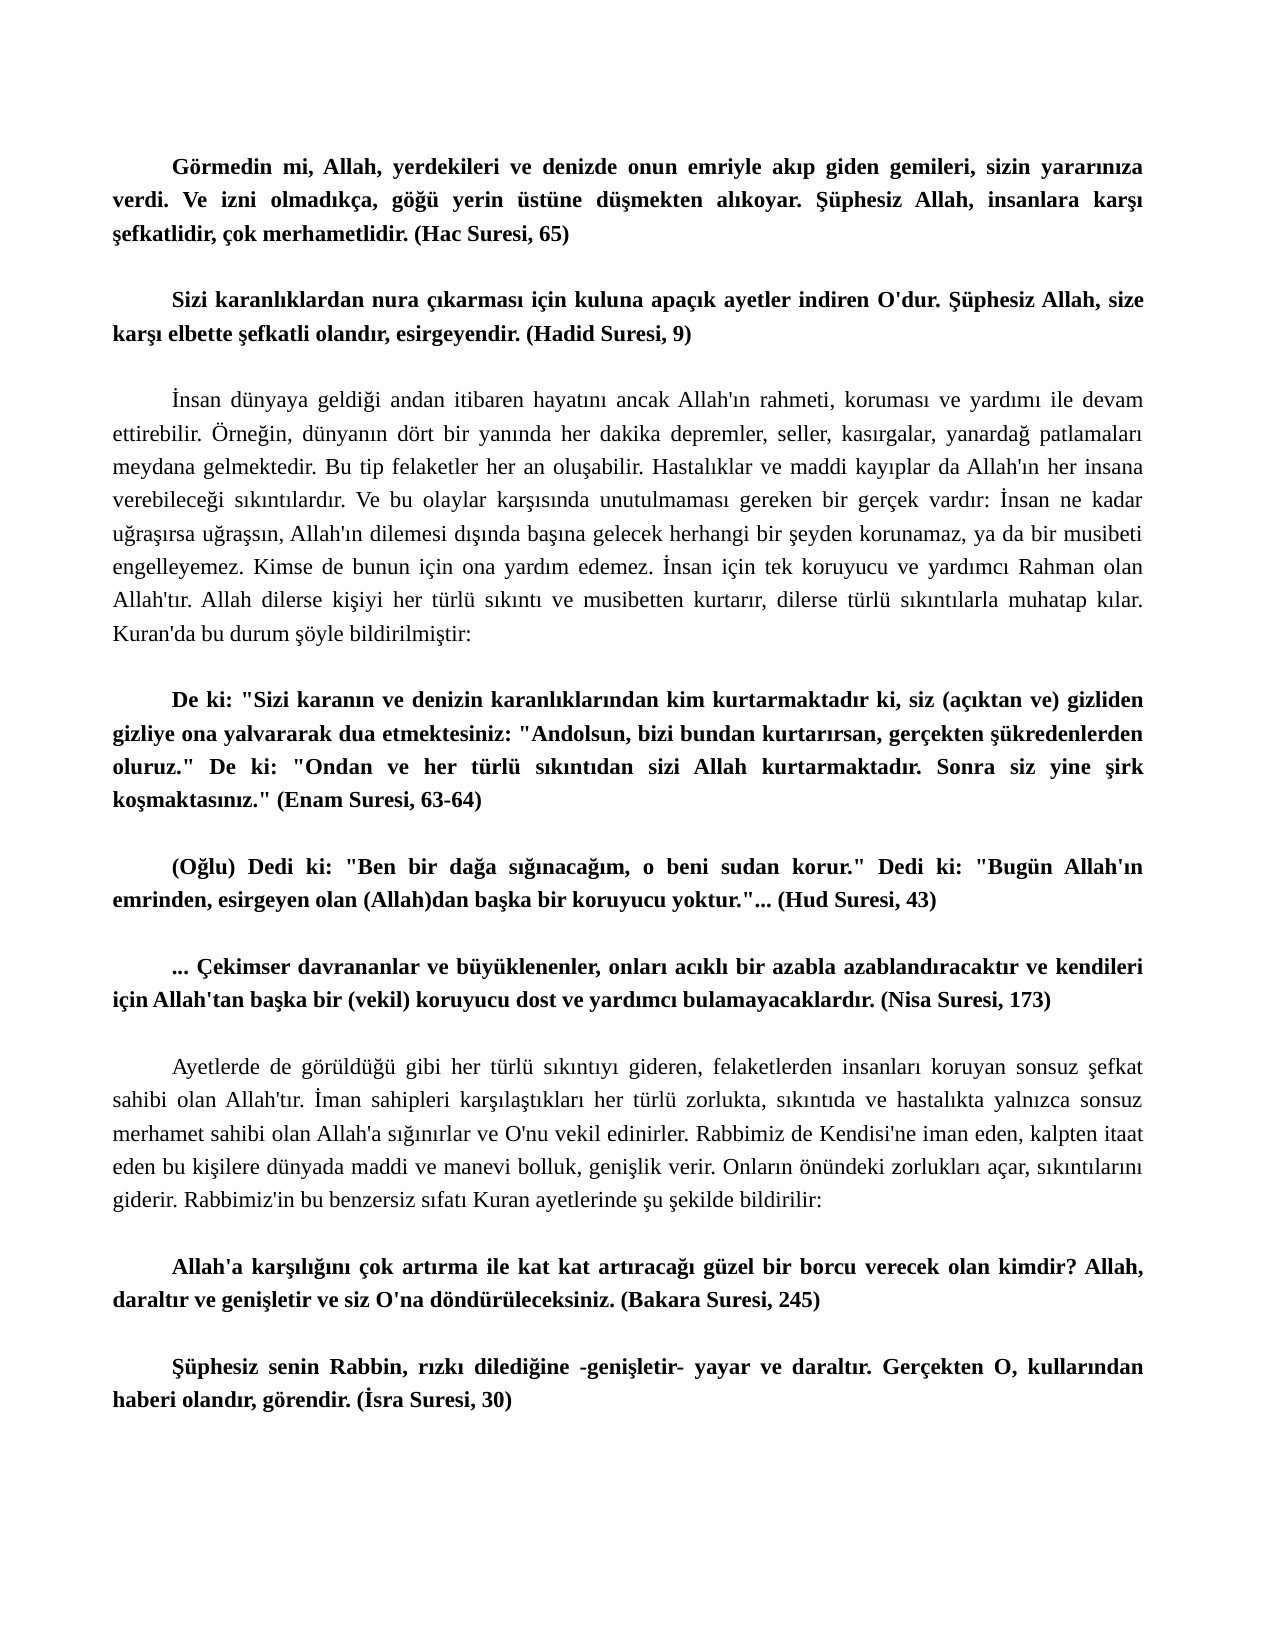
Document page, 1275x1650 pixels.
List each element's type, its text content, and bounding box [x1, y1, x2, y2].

text Sizi karanlıklardan nura çıkarması için kuluna apaçık ayetler indiren O'dur. Şüphesiz Allah, size karşı elbette şefkatli olandır, esirgeyendir. (Hadid Suresi, 9) [112, 281, 1145, 348]
text Şüphesiz senin Rabbin, rızkı dilediğine -genişletir- yayar ve daraltır. Gerçekten O, kullarından haberi olandır, görendir. (İsra Suresi, 30) [112, 1348, 1145, 1414]
text ... Çekimser davrananlar ve büyüklenenler, onları acıklı bir azabla azablandıracaktır ve kendileri için Allah'tan başka bir (vekil) koruyucu dost ve yardımcı bulamayacaklardır. (Nisa Suresi, 173) [112, 948, 1145, 1014]
text İnsan dünyaya geldiği andan itibaren hayatını ancak Allah'ın rahmeti, koruması ve yardımı ile devam ettirebilir. Örneğin, dünyanın dört bir yanında her dakika depremler, seller, kasırgalar, yanardağ patlamaları meydana gelmektedir. Bu tip felaketler her an oluşabilir. Hastalıklar ve maddi kayıplar da Allah'ın her insana verebileceği sıkıntılardır. Ve bu olaylar karşısında unutulmaması gereken bir gerçek vardır: İnsan ne kadar uğraşırsa uğraşsın, Allah'ın dilemesi dışında başına gelecek herhangi bir şeyden korunamaz, ya da bir musibeti engelleyemez. Kimse de bunun için ona yardım edemez. İnsan için tek koruyucu ve yardımcı Rahman olan Allah'tır. Allah dilerse kişiyi her türlü sıkıntı ve musibetten kurtarır, dilerse türlü sıkıntılarla muhatap kılar. Kuran'da bu durum şöyle bildirilmiştir: [112, 381, 1145, 648]
text De ki: "Sizi karanın ve denizin karanlıklarından kim kurtarmaktadır ki, siz (açıktan ve) gizliden gizliye ona yalvararak dua etmektesiniz: "Andolsun, bizi bundan kurtarırsan, gerçekten şükredenlerden oluruz." De ki: "Ondan ve her türlü sıkıntıdan sizi Allah kurtarmaktadır. Sonra siz yine şirk koşmaktasınız." (Enam Suresi, 63-64) [112, 681, 1145, 814]
text Görmedin mi, Allah, yerdekileri ve denizde onun emriyle akıp giden gemileri, sizin yararınıza verdi. Ve izni olmadıkça, göğü yerin üstüne düşmekten alıkoyar. Şüphesiz Allah, insanlara karşı şefkatlidir, çok merhametlidir. (Hac Suresi, 65) [112, 148, 1145, 248]
text Ayetlerde de görüldüğü gibi her türlü sıkıntıyı gideren, felaketlerden insanları koruyan sonsuz şefkat sahibi olan Allah'tır. İman sahipleri karşılaştıkları her türlü zorlukta, sıkıntıda ve hastalıkta yalnızca sonsuz merhamet sahibi olan Allah'a sığınırlar ve O'nu vekil edinirler. Rabbimiz de Kendisi'ne iman eden, kalpten itaat eden bu kişilere dünyada maddi ve manevi bolluk, genişlik verir. Onların önündeki zorlukları açar, sıkıntılarını giderir. Rabbimiz'in bu benzersiz sıfatı Kuran ayetlerinde şu şekilde bildirilir: [112, 1048, 1145, 1214]
text (Oğlu) Dedi ki: "Ben bir dağa sığınacağım, o beni sudan korur." Dedi ki: "Bugün Allah'ın emrinden, esirgeyen olan (Allah)dan başka bir koruyucu yoktur."... (Hud Suresi, 43) [112, 848, 1145, 914]
text Allah'a karşılığını çok artırma ile kat kat artıracağı güzel bir borcu verecek olan kimdir? Allah, daraltır ve genişletir ve siz O'na döndürüleceksiniz. (Bakara Suresi, 245) [112, 1248, 1145, 1314]
